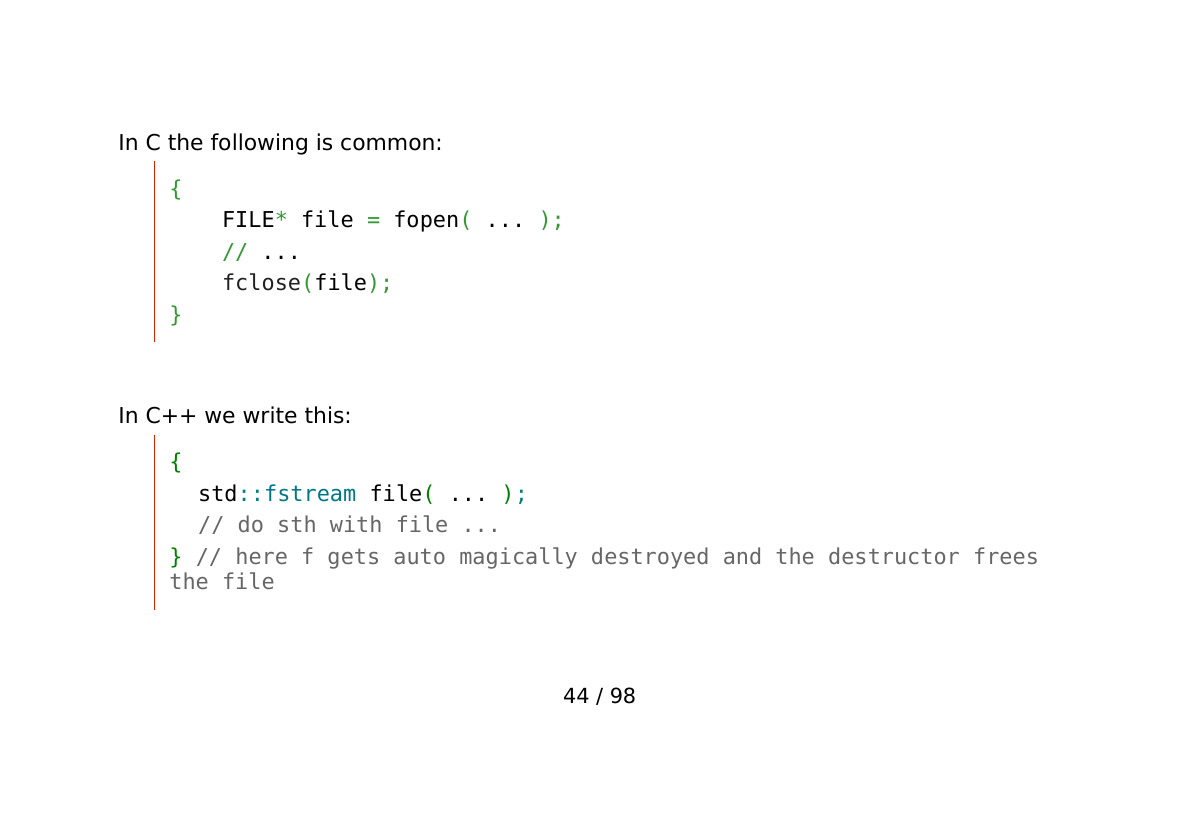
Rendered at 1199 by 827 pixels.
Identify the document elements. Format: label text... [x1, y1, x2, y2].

text fclose(file); [155, 256, 1081, 287]
text std::fstream file( ... ); [155, 466, 1081, 498]
text } // here f gets auto magically destroyed and the destructor frees the file [155, 529, 1081, 610]
text } [155, 287, 1081, 342]
text // do sth with file ... [155, 498, 1081, 529]
text // ... [155, 224, 1081, 256]
text In C the following is common: [118, 130, 1081, 155]
text FILE* file = fopen( ... ); [155, 193, 1081, 224]
text { [155, 161, 1081, 193]
text In C++ we write this: [118, 403, 1081, 429]
text { [155, 435, 1081, 466]
